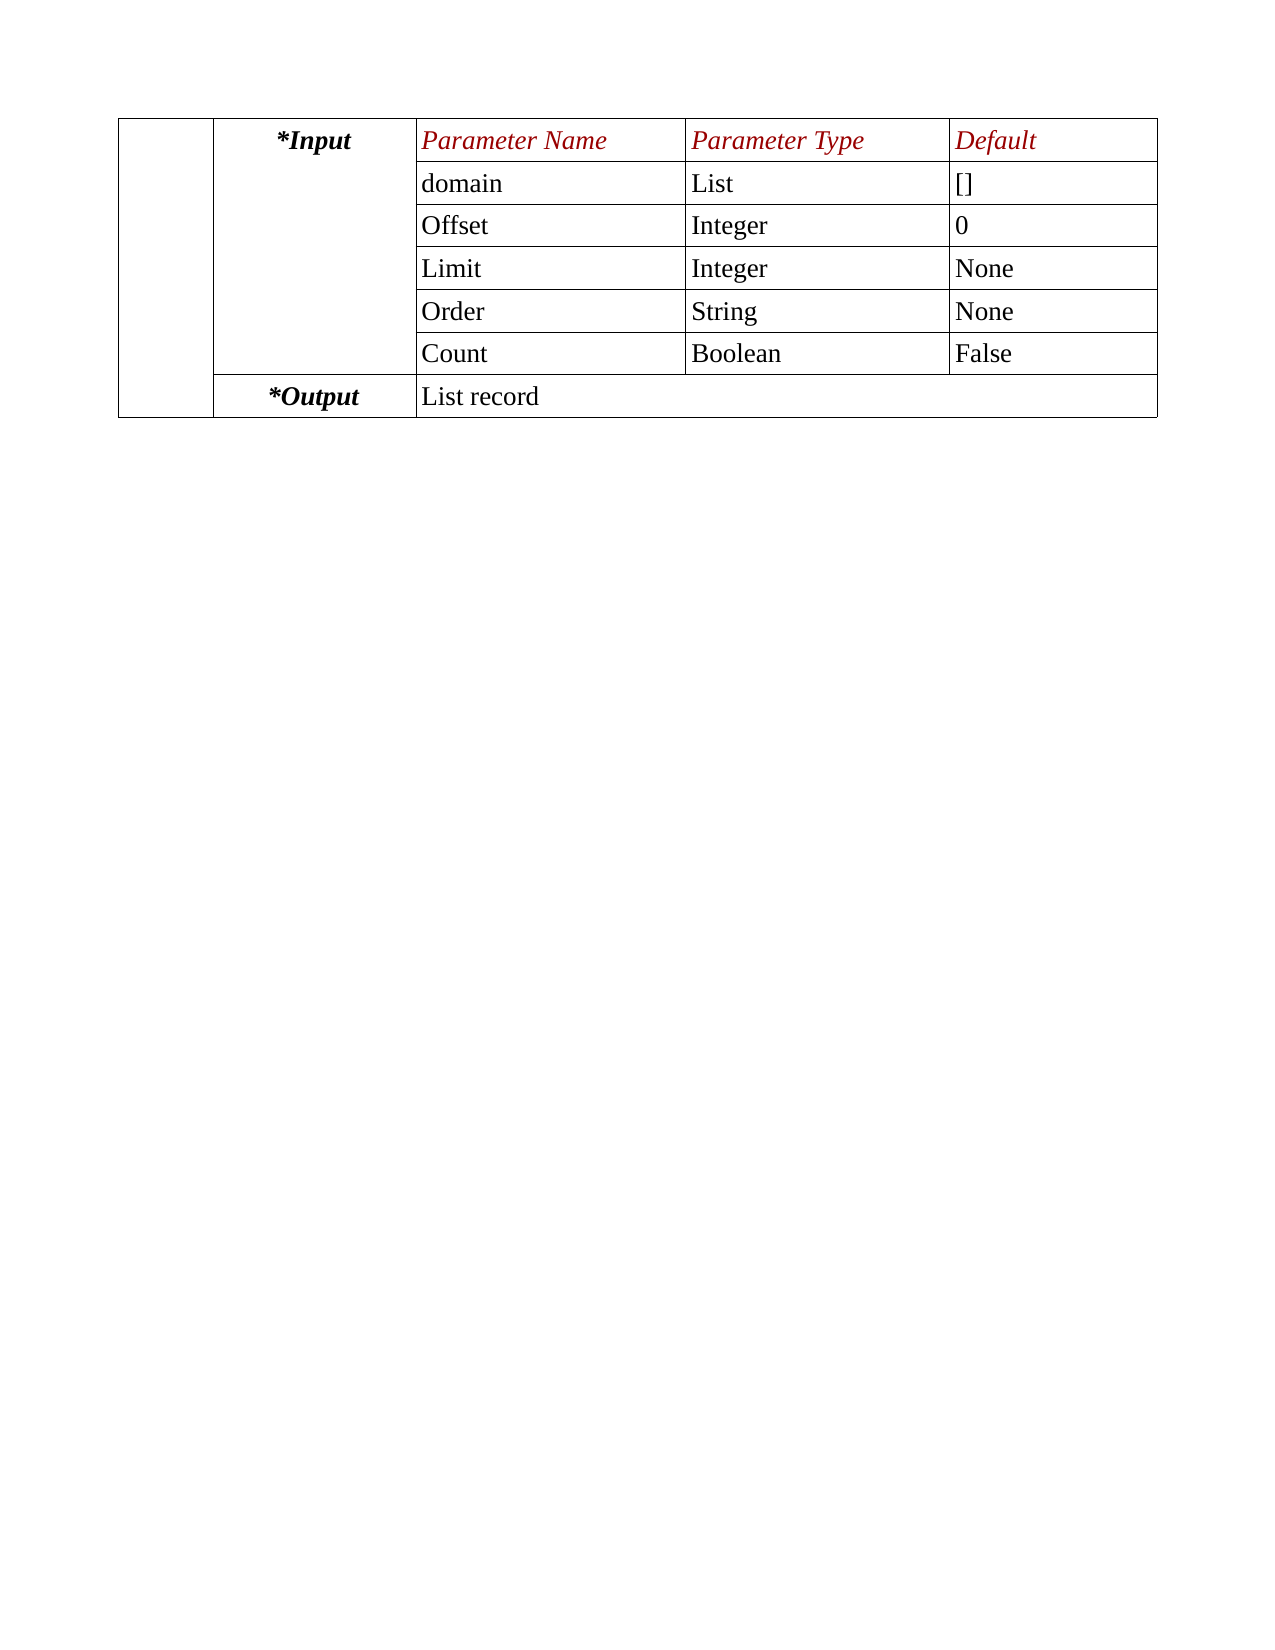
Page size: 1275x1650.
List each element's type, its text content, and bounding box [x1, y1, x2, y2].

table_cell String [686, 290, 949, 332]
table_cell [119, 119, 213, 417]
table_cell Default [950, 119, 1157, 161]
table_cell Count [417, 333, 685, 374]
table_cell Order [417, 290, 685, 332]
table_cell List [686, 162, 949, 203]
table_cell 0 [950, 205, 1157, 246]
table_cell Limit [417, 247, 685, 289]
table_cell Parameter Type [686, 119, 949, 161]
table_cell Integer [686, 205, 949, 246]
table_cell None [950, 247, 1157, 289]
table_cell List record [417, 375, 1157, 417]
table_cell domain [417, 162, 685, 203]
table_cell None [950, 290, 1157, 332]
table_cell Parameter Name [417, 119, 685, 161]
table_cell Integer [686, 247, 949, 289]
table_cell [] [950, 162, 1157, 203]
table_cell *Output [214, 375, 416, 417]
table_cell False [950, 333, 1157, 374]
table_cell *Input [214, 119, 416, 374]
table_cell Boolean [686, 333, 949, 374]
table_cell Offset [417, 205, 685, 246]
